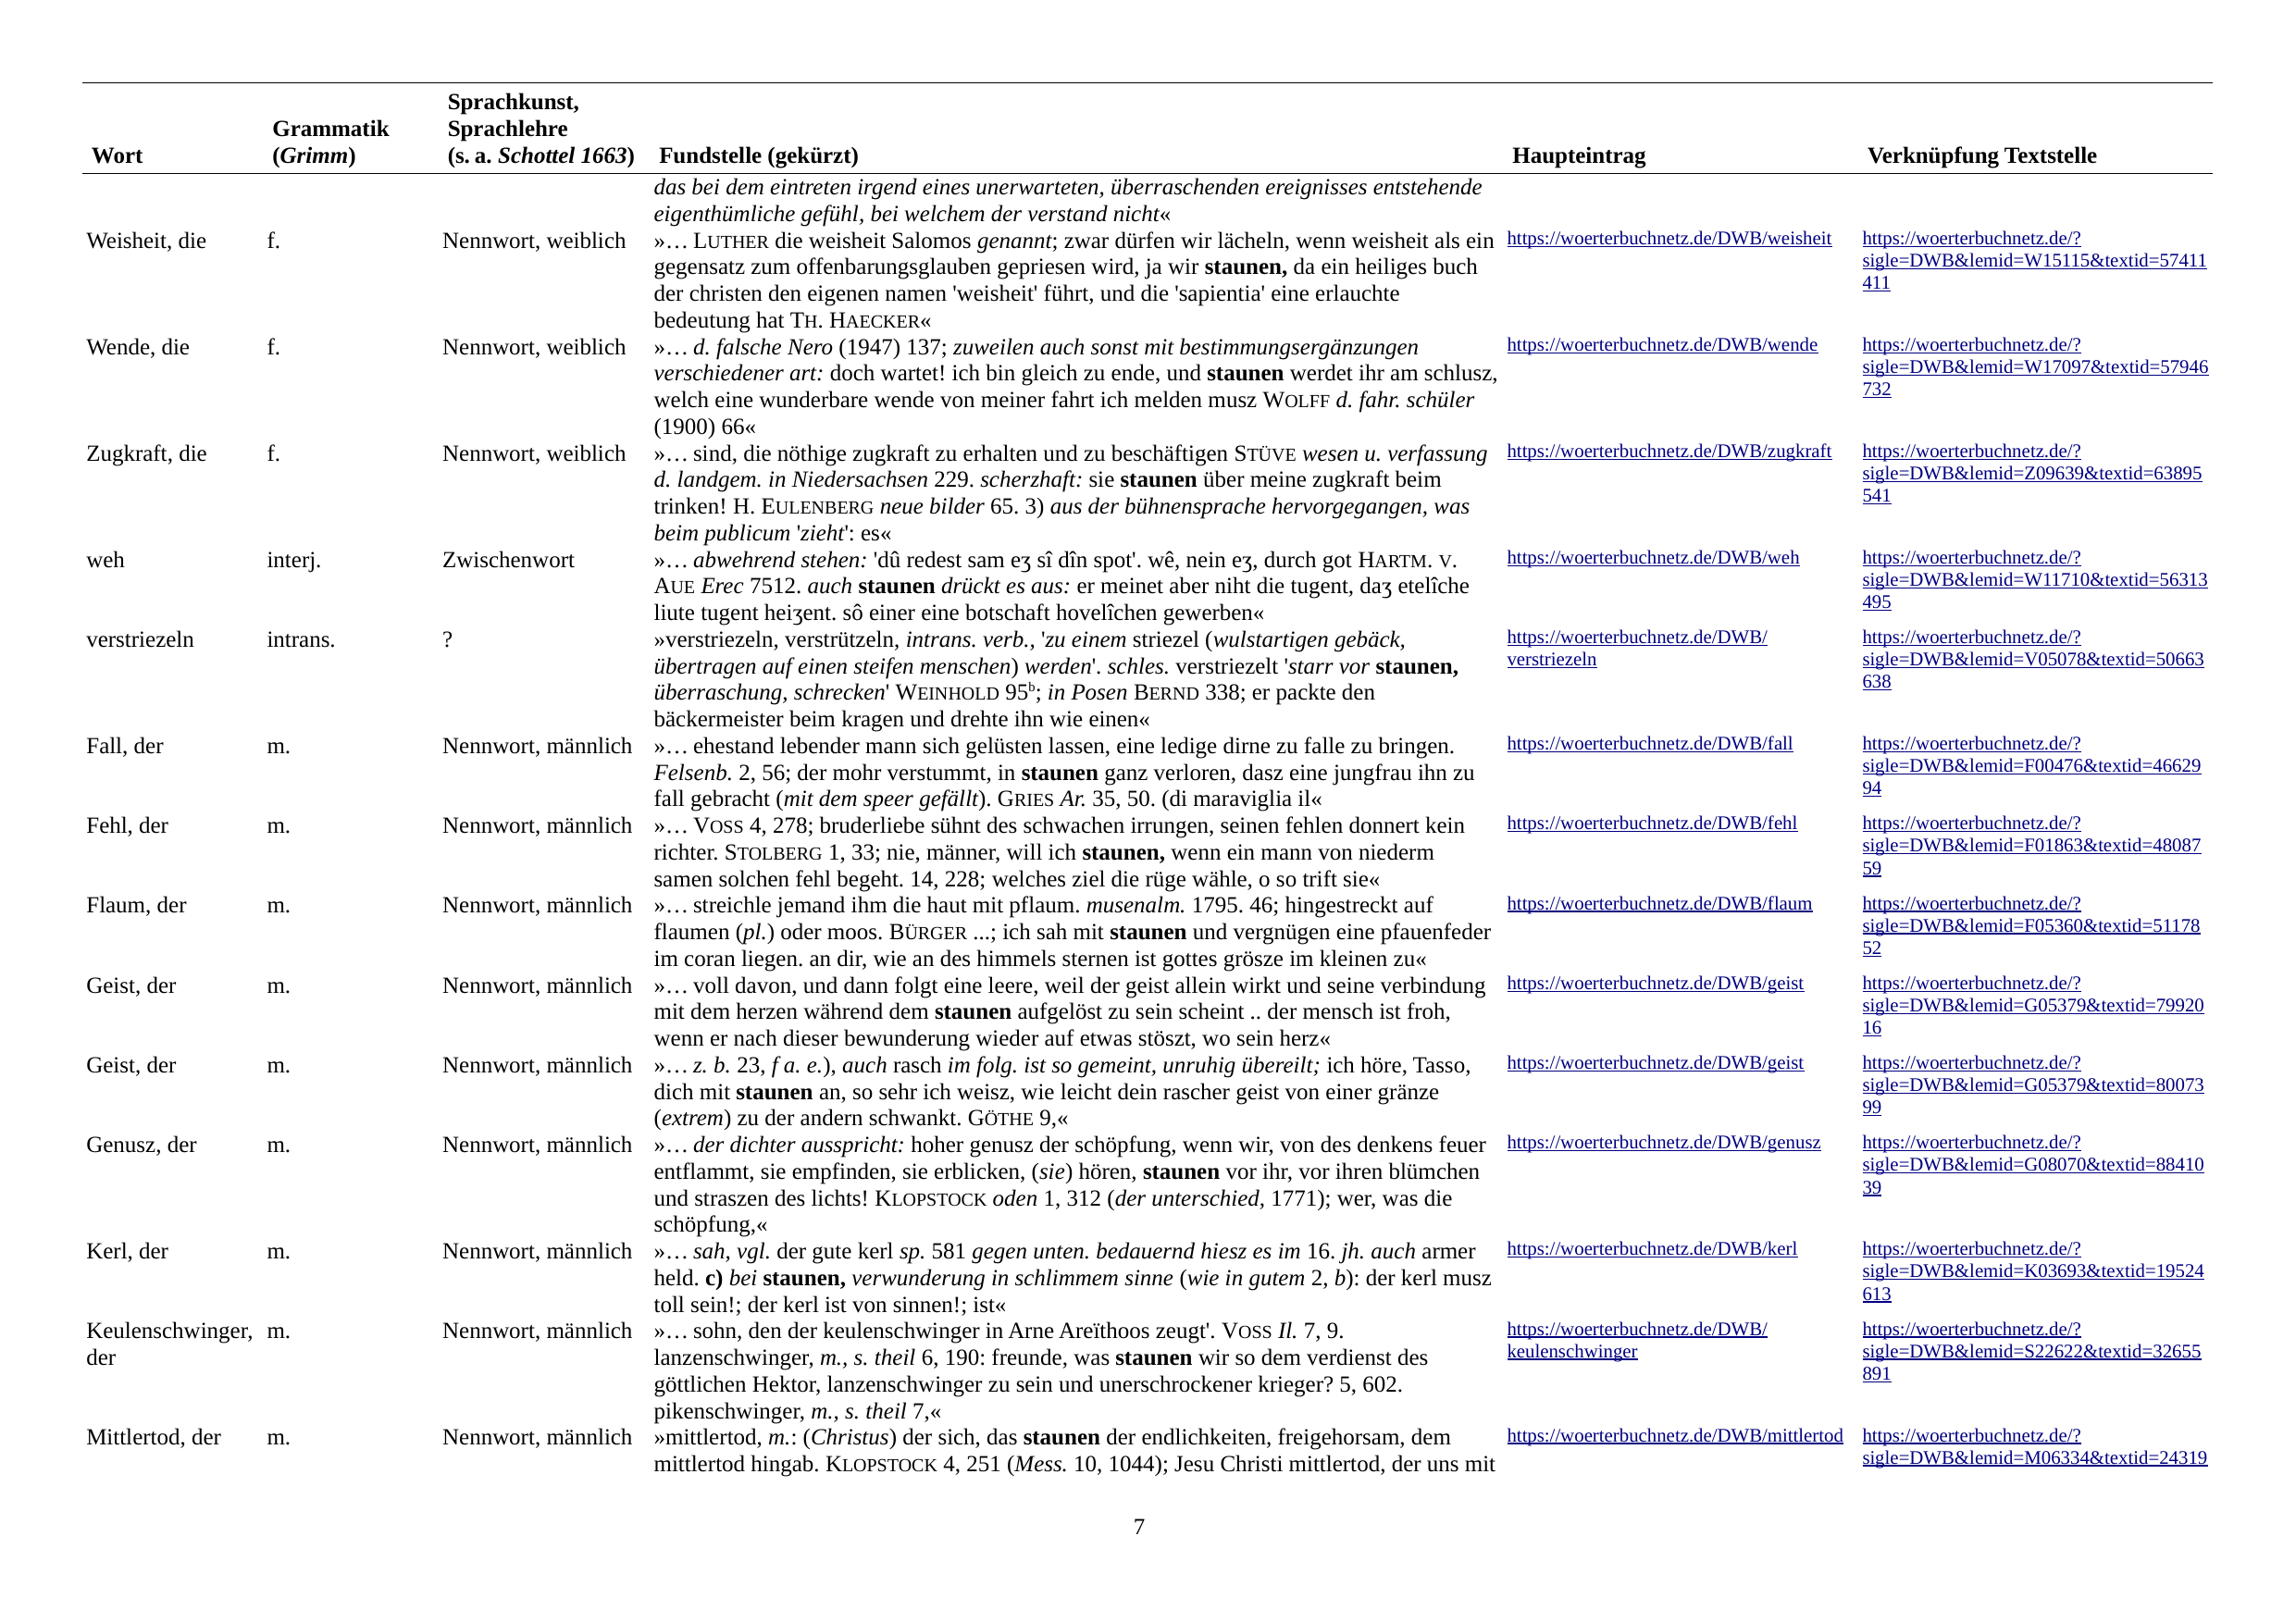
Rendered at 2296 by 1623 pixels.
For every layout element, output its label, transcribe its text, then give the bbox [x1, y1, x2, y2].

table_cell https://woerterbuchnetz.de/?sigle=DWB&lemid=G05379&textid=7992016 [1858, 972, 2213, 1051]
table_cell https://woerterbuchnetz.de/DWB/keulenschwinger [1503, 1318, 1858, 1423]
table_cell intrans. [263, 626, 438, 732]
table_header Haupteintrag [1503, 83, 1858, 173]
table_cell »… streichle jemand ihm die haut mit pflaum. musenalm. 1795. 46; hingestreckt auf flaumen (pl.) oder moos. Bürger ...; ich sah mit staunen und vergnügen eine pfauenfeder im coran liegen. an dir, wie an des himmels sternen ist gottes grösze im kleinen zu« [650, 892, 1503, 972]
table_cell Weisheit, die [82, 227, 263, 333]
table_cell »… sind, die nöthige zugkraft zu erhalten und zu beschäftigen Stüve wesen u. verfassung d. landgem. in Niedersachsen 229. scherzhaft: sie staunen über meine zugkraft beim trinken! H. Eulenberg neue bilder 65. 3) aus der bühnensprache hervorgegangen, was beim publicum 'zieht': es« [650, 440, 1503, 546]
table_cell Nennwort, männlich [438, 1318, 650, 1423]
table_header Sprachkunst, Sprachlehre (s. a. Schottel 1663) [438, 83, 650, 173]
table_cell Zwischenwort [438, 546, 650, 626]
table_cell https://woerterbuchnetz.de/?sigle=DWB&lemid=W17097&textid=57946732 [1858, 333, 2213, 440]
table_cell https://woerterbuchnetz.de/DWB/mittlertod [1503, 1424, 1858, 1477]
table_cell Nennwort, weiblich [438, 440, 650, 546]
table_cell Fehl, der [82, 812, 263, 891]
table_cell Flaum, der [82, 892, 263, 972]
table_cell interj. [263, 546, 438, 626]
table_cell »… der dichter ausspricht: hoher genusz der schöpfung, wenn wir, von des denkens feuer entflammt, sie empfinden, sie erblicken, (sie) hören, staunen vor ihr, vor ihren blümchen und straszen des lichts! Klopstock oden 1, 312 (der unterschied, 1771); wer, was die schöpfung,« [650, 1131, 1503, 1237]
table_cell Genusz, der [82, 1131, 263, 1237]
table_cell https://woerterbuchnetz.de/DWB/kerl [1503, 1237, 1858, 1317]
table_header Fundstelle (gekürzt) [650, 83, 1503, 173]
table_cell Kerl, der [82, 1237, 263, 1317]
table_cell https://woerterbuchnetz.de/?sigle=DWB&lemid=F05360&textid=5117852 [1858, 892, 2213, 972]
table_cell https://woerterbuchnetz.de/DWB/fall [1503, 732, 1858, 812]
table_cell f. [263, 227, 438, 333]
table_cell »verstriezeln, verstrützeln, intrans. verb., 'zu einem striezel (wulstartigen gebäck, übertragen auf einen steifen menschen) werden'. schles. verstriezelt 'starr vor staunen, überraschung, schrecken' Weinhold 95b; in Posen Bernd 338; er packte den bäckermeister beim kragen und drehte ihn wie einen« [650, 626, 1503, 732]
table_cell verstriezeln [82, 626, 263, 732]
table_cell m. [263, 1131, 438, 1237]
table_cell Geist, der [82, 972, 263, 1051]
table_cell »… voll davon, und dann folgt eine leere, weil der geist allein wirkt und seine verbindung mit dem herzen während dem staunen aufgelöst zu sein scheint .. der mensch ist froh, wenn er nach dieser bewunderung wieder auf etwas stöszt, wo sein herz« [650, 972, 1503, 1051]
table_cell https://woerterbuchnetz.de/DWB/weh [1503, 546, 1858, 626]
table_header Grammatik (Grimm) [263, 83, 438, 173]
table_cell »… d. falsche Nero (1947) 137; zuweilen auch sonst mit bestimmungsergänzungen verschiedener art: doch wartet! ich bin gleich zu ende, und staunen werdet ihr am schlusz, welch eine wunderbare wende von meiner fahrt ich melden musz Wolff d. fahr. schüler (1900) 66« [650, 333, 1503, 440]
table_cell Nennwort, männlich [438, 1051, 650, 1131]
table_cell m. [263, 732, 438, 812]
table_cell https://woerterbuchnetz.de/?sigle=DWB&lemid=Z09639&textid=63895541 [1858, 440, 2213, 546]
table_cell https://woerterbuchnetz.de/?sigle=DWB&lemid=W15115&textid=57411411 [1858, 227, 2213, 333]
table_cell »… Luther die weisheit Salomos genannt; zwar dürfen wir lächeln, wenn weisheit als ein gegensatz zum offenbarungsglauben gepriesen wird, ja wir staunen, da ein heiliges buch der christen den eigenen namen 'weisheit' führt, und die 'sapientia' eine erlauchte bedeutung hat Th. Haecker« [650, 227, 1503, 333]
table_cell https://woerterbuchnetz.de/DWB/verstriezeln [1503, 626, 1858, 732]
table_cell Wende, die [82, 333, 263, 440]
table_cell f. [263, 333, 438, 440]
table_cell https://woerterbuchnetz.de/?sigle=DWB&lemid=S22622&textid=32655891 [1858, 1318, 2213, 1423]
table_cell Nennwort, weiblich [438, 333, 650, 440]
table_cell Nennwort, weiblich [438, 227, 650, 333]
table_cell Nennwort, männlich [438, 812, 650, 891]
table_cell »mittlertod, m.: (Christus) der sich, das staunen der endlichkeiten, freigehorsam, dem mittlertod hingab. Klopstock 4, 251 (Mess. 10, 1044); Jesu Christi mittlertod, der uns mit [650, 1424, 1503, 1477]
table_cell https://woerterbuchnetz.de/?sigle=DWB&lemid=M06334&textid=24319 [1858, 1424, 2213, 1477]
table_cell https://woerterbuchnetz.de/DWB/genusz [1503, 1131, 1858, 1237]
table_header Verknüpfung Textstelle [1858, 83, 2213, 173]
table_cell »… abwehrend stehen: 'dû redest sam eʒ sî dîn spot'. wê, nein eʒ, durch got Hartm. v. Aue Erec 7512. auch staunen drückt es aus: er meinet aber niht die tugent, daʒ etelîche liute tugent heiʒent. sô einer eine botschaft hovelîchen gewerben« [650, 546, 1503, 626]
table_cell https://woerterbuchnetz.de/?sigle=DWB&lemid=G08070&textid=8841039 [1858, 1131, 2213, 1237]
table_cell m. [263, 1424, 438, 1477]
table_cell m. [263, 892, 438, 972]
table_cell Fall, der [82, 732, 263, 812]
table_cell »… ehestand lebender mann sich gelüsten lassen, eine ledige dirne zu falle zu bringen. Felsenb. 2, 56; der mohr verstummt, in staunen ganz verloren, dasz eine jungfrau ihn zu fall gebracht (mit dem speer gefällt). Gries Ar. 35, 50. (di maraviglia il« [650, 732, 1503, 812]
table_cell https://woerterbuchnetz.de/DWB/wende [1503, 333, 1858, 440]
table_cell https://woerterbuchnetz.de/?sigle=DWB&lemid=V05078&textid=50663638 [1858, 626, 2213, 732]
table_cell »… Voss 4, 278; bruderliebe sühnt des schwachen irrungen, seinen fehlen donnert kein richter. Stolberg 1, 33; nie, männer, will ich staunen, wenn ein mann von niederm samen solchen fehl begeht. 14, 228; welches ziel die rüge wähle, o so trift sie« [650, 812, 1503, 891]
table_cell Keulenschwinger, der [82, 1318, 263, 1423]
table_cell https://woerterbuchnetz.de/DWB/geist [1503, 972, 1858, 1051]
table_cell Geist, der [82, 1051, 263, 1131]
table_cell https://woerterbuchnetz.de/?sigle=DWB&lemid=G05379&textid=8007399 [1858, 1051, 2213, 1131]
table_cell [1858, 174, 2213, 227]
table_cell Nennwort, männlich [438, 732, 650, 812]
table_cell https://woerterbuchnetz.de/?sigle=DWB&lemid=W11710&textid=56313495 [1858, 546, 2213, 626]
table_cell m. [263, 972, 438, 1051]
table_cell https://woerterbuchnetz.de/DWB/zugkraft [1503, 440, 1858, 546]
table_cell https://woerterbuchnetz.de/DWB/geist [1503, 1051, 1858, 1131]
table_cell Nennwort, männlich [438, 892, 650, 972]
table_cell [1503, 174, 1858, 227]
table_cell Nennwort, männlich [438, 1131, 650, 1237]
table_cell weh [82, 546, 263, 626]
table_cell m. [263, 1318, 438, 1423]
table_cell Zugkraft, die [82, 440, 263, 546]
table_cell Nennwort, männlich [438, 972, 650, 1051]
table_cell https://woerterbuchnetz.de/DWB/flaum [1503, 892, 1858, 972]
table_cell f. [263, 440, 438, 546]
table_header Wort [82, 83, 263, 173]
table_cell m. [263, 1051, 438, 1131]
table_cell https://woerterbuchnetz.de/?sigle=DWB&lemid=K03693&textid=19524613 [1858, 1237, 2213, 1317]
table_cell Nennwort, männlich [438, 1237, 650, 1317]
table_cell das bei dem eintreten irgend eines unerwarteten, überraschenden ereignisses entstehende eigenthümliche gefühl, bei welchem der verstand nicht« [650, 174, 1503, 227]
table_cell m. [263, 1237, 438, 1317]
table_cell Mittlertod, der [82, 1424, 263, 1477]
table_cell Nennwort, männlich [438, 1424, 650, 1477]
table_cell [438, 174, 650, 227]
table_cell [263, 174, 438, 227]
table_cell »… z. b. 23, f a. e.), auch rasch im folg. ist so gemeint, unruhig übereilt; ich höre, Tasso, dich mit staunen an, so sehr ich weisz, wie leicht dein rascher geist von einer gränze (extrem) zu der andern schwankt. Göthe 9,« [650, 1051, 1503, 1131]
table_cell »… sah, vgl. der gute kerl sp. 581 gegen unten. bedauernd hiesz es im 16. jh. auch armer held. c) bei staunen, verwunderung in schlimmem sinne (wie in gutem 2, b): der kerl musz toll sein!; der kerl ist von sinnen!; ist« [650, 1237, 1503, 1317]
table_cell ? [438, 626, 650, 732]
table_cell https://woerterbuchnetz.de/DWB/fehl [1503, 812, 1858, 891]
table_cell [82, 174, 263, 227]
table_cell https://woerterbuchnetz.de/DWB/weisheit [1503, 227, 1858, 333]
table_cell m. [263, 812, 438, 891]
table_cell https://woerterbuchnetz.de/?sigle=DWB&lemid=F00476&textid=4662994 [1858, 732, 2213, 812]
table_cell https://woerterbuchnetz.de/?sigle=DWB&lemid=F01863&textid=4808759 [1858, 812, 2213, 891]
table_cell »… sohn, den der keulenschwinger in Arne Areïthoos zeugt'. Voss Il. 7, 9. lanzenschwinger, m., s. theil 6, 190: freunde, was staunen wir so dem verdienst des göttlichen Hektor, lanzenschwinger zu sein und unerschrockener krieger? 5, 602. pikenschwinger, m., s. theil 7,« [650, 1318, 1503, 1423]
